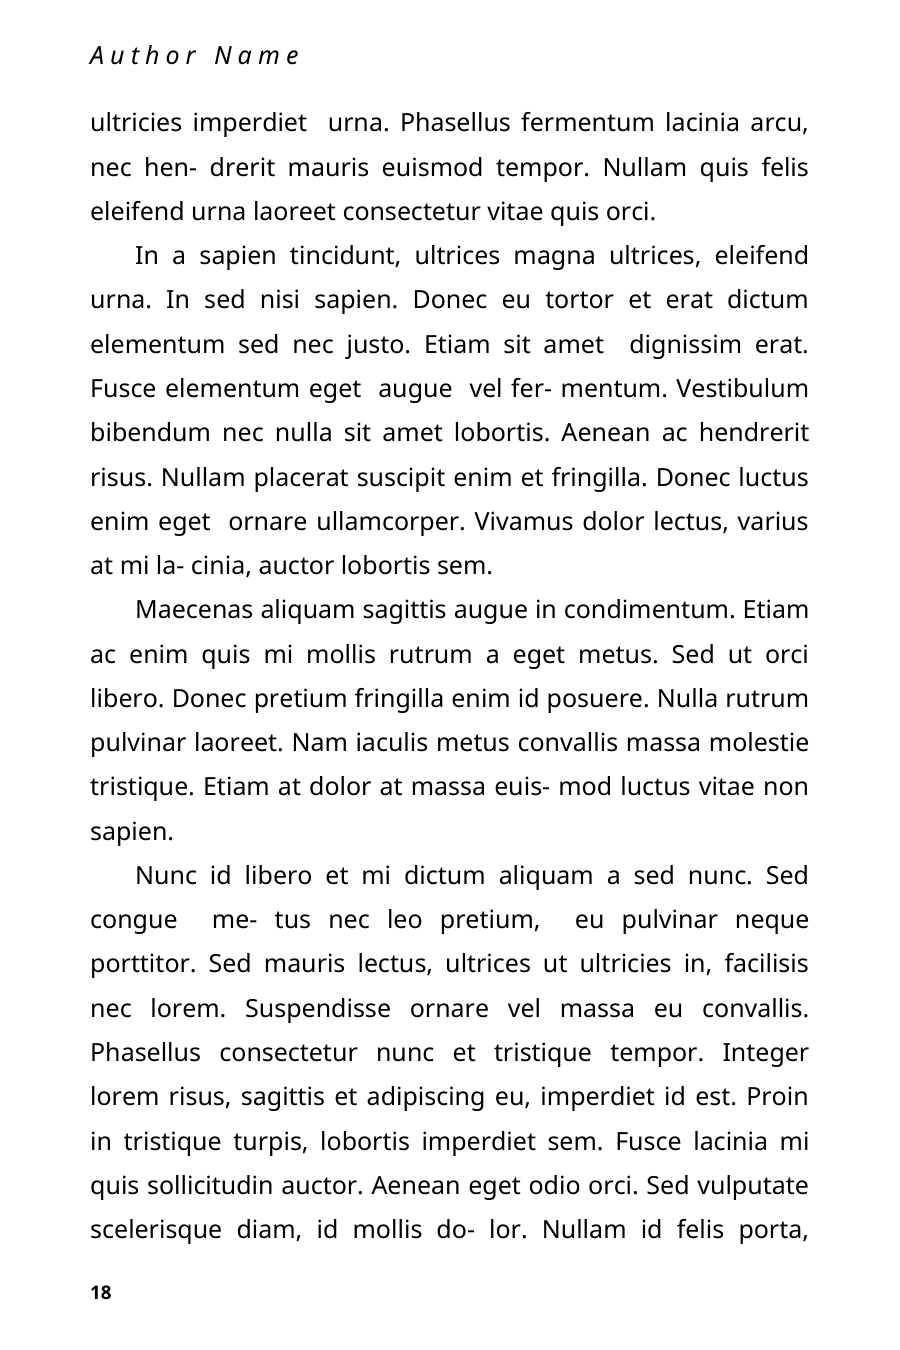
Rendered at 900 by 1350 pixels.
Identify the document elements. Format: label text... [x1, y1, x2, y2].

text Maecenas aliquam sagittis augue in condimentum. Etiam ac enim quis mi mollis rutrum a eget metus. Sed ut orci libero. Donec pretium fringilla enim id posuere. Nulla rutrum pulvinar laoreet. Nam iaculis metus convallis massa molestie tristique. Etiam at dolor at massa euis- mod luctus vitae non sapien. [90, 592, 810, 847]
text In a sapien tincidunt, ultrices magna ultrices, eleifend urna. In sed nisi sapien. Donec eu tortor et erat dictum elementum sed nec justo. Etiam sit amet dignissim erat. Fusce elementum eget augue vel fer- mentum. Vestibulum bibendum nec nulla sit amet lobortis. Aenean ac hendrerit risus. Nullam placerat suscipit enim et fringilla. Donec luctus enim eget ornare ullamcorper. Vivamus dolor lectus, varius at mi la- cinia, auctor lobortis sem. [90, 238, 810, 582]
text ultricies imperdiet urna. Phasellus fermentum lacinia arcu, nec hen- drerit mauris euismod tempor. Nullam quis felis eleifend urna laoreet consectetur vitae quis orci. [90, 105, 810, 228]
text Nunc id libero et mi dictum aliquam a sed nunc. Sed congue me- tus nec leo pretium, eu pulvinar neque porttitor. Sed mauris lectus, ultrices ut ultricies in, facilisis nec lorem. Suspendisse ornare vel massa eu convallis. Phasellus consectetur nunc et tristique tempor. Integer lorem risus, sagittis et adipiscing eu, imperdiet id est. Proin in tristique turpis, lobortis imperdiet sem. Fusce lacinia mi quis sollicitudin auctor. Aenean eget odio orci. Sed vulputate scelerisque diam, id mollis do- lor. Nullam id felis porta, [90, 858, 810, 1246]
